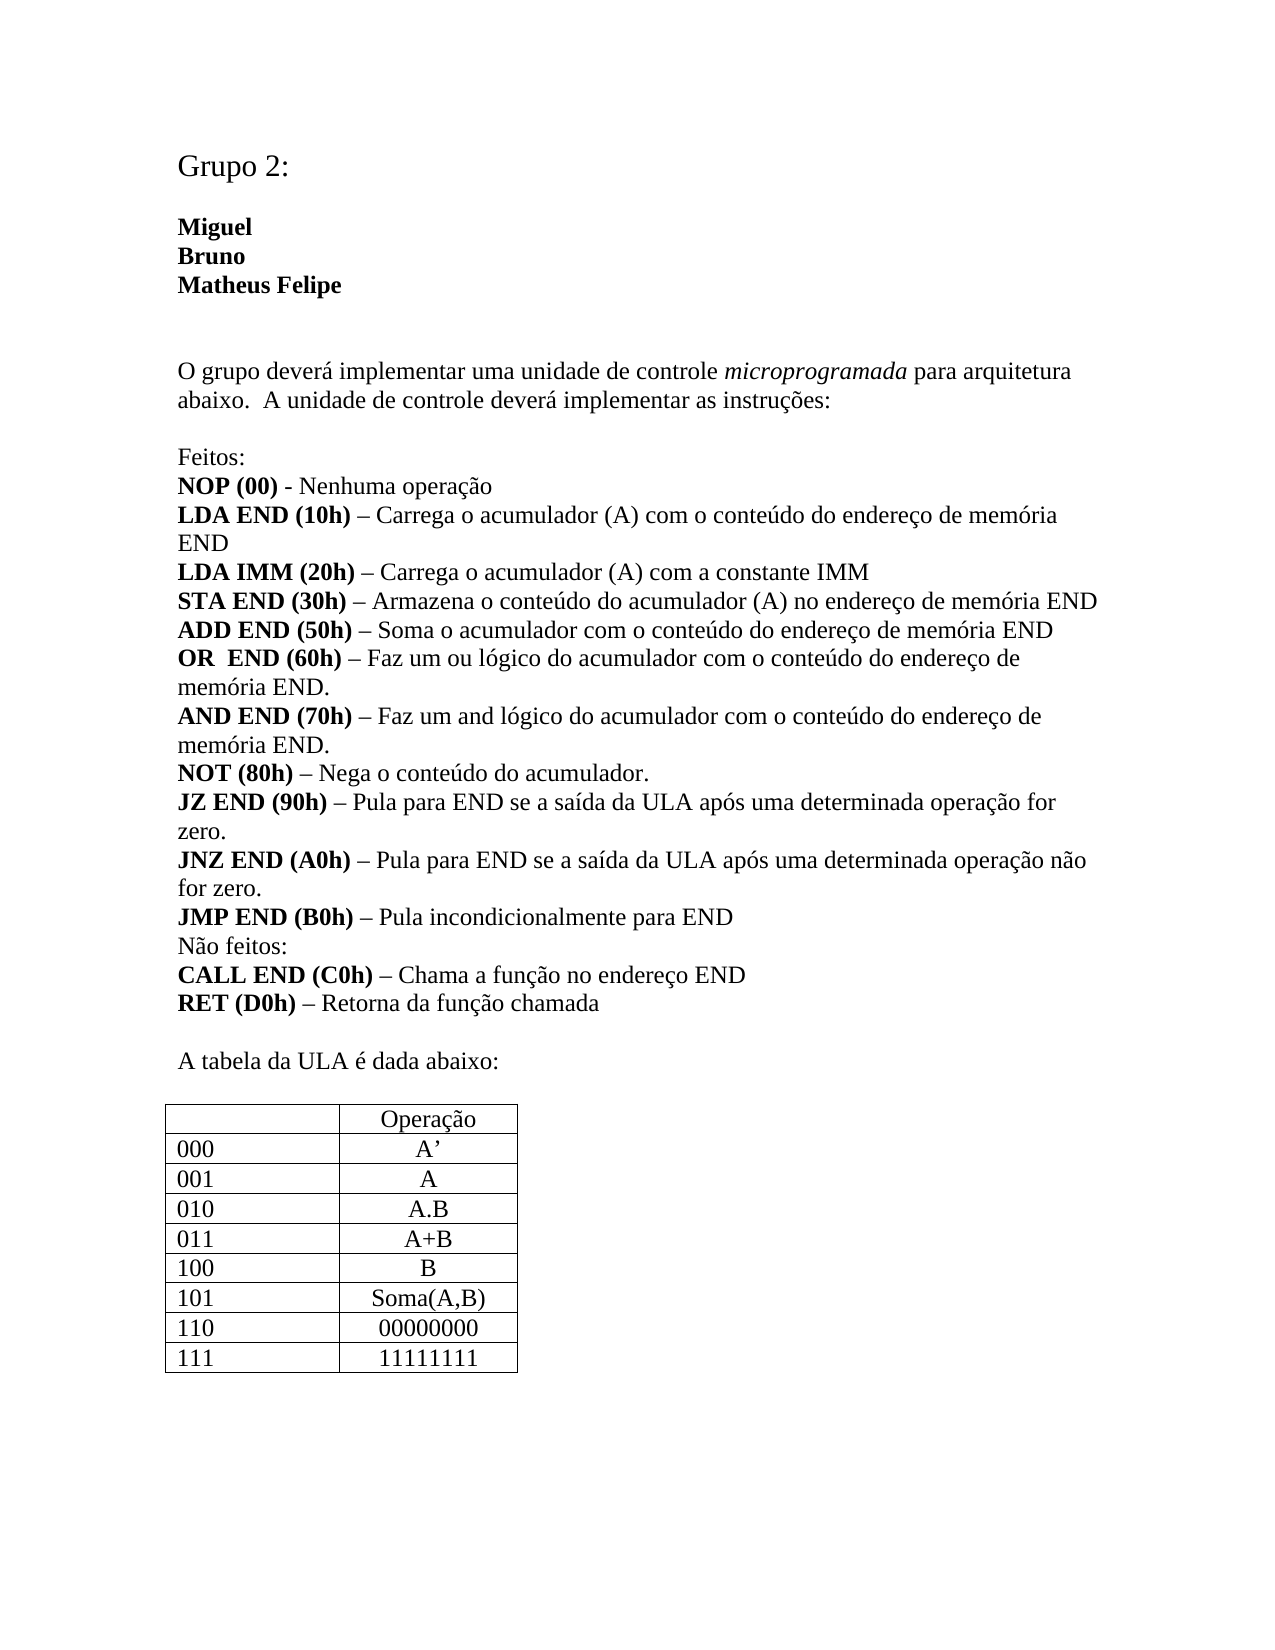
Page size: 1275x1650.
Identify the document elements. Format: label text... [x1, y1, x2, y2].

text CALL END (C0h) – Chama a função no endereço END [177, 960, 1098, 988]
table_cell 010 [166, 1194, 339, 1223]
table_cell 001 [166, 1164, 339, 1193]
text Grupo 2: [177, 148, 1098, 183]
table_cell 101 [166, 1283, 339, 1312]
table_cell 00000000 [340, 1313, 517, 1342]
text LDA END (10h) – Carrega o acumulador (A) com o conteúdo do endereço de memória END [177, 500, 1098, 557]
text Miguel [177, 212, 1098, 241]
table_cell 000 [166, 1134, 339, 1163]
text ADD END (50h) – Soma o acumulador com o conteúdo do endereço de memória END [177, 615, 1098, 643]
table_cell 100 [166, 1254, 339, 1282]
table_cell Soma(A,B) [340, 1283, 517, 1312]
text Bruno [177, 241, 1098, 270]
text Não feitos: [177, 931, 1098, 960]
table_cell B [340, 1254, 517, 1282]
table_cell A’ [340, 1134, 517, 1163]
text Matheus Felipe [177, 270, 1098, 298]
table_cell 110 [166, 1313, 339, 1342]
text JZ END (90h) – Pula para END se a saída da ULA após uma determinada operação for zero. [177, 787, 1098, 845]
text JNZ END (A0h) – Pula para END se a saída da ULA após uma determinada operação não for zero. [177, 845, 1098, 902]
text STA END (30h) – Armazena o conteúdo do acumulador (A) no endereço de memória END [177, 586, 1098, 615]
text RET (D0h) – Retorna da função chamada [177, 988, 1098, 1017]
table_cell 011 [166, 1224, 339, 1252]
text JMP END (B0h) – Pula incondicionalmente para END [177, 902, 1098, 931]
text OR END (60h) – Faz um ou lógico do acumulador com o conteúdo do endereço de memória END. [177, 643, 1098, 701]
table_cell A.B [340, 1194, 517, 1223]
table_header Operação [340, 1105, 517, 1133]
text NOT (80h) – Nega o conteúdo do acumulador. [177, 758, 1098, 787]
text A tabela da ULA é dada abaixo: [177, 1046, 1098, 1075]
text NOP (00) - Nenhuma operação [177, 471, 1098, 500]
table_cell 111 [166, 1343, 339, 1372]
table_cell 11111111 [340, 1343, 517, 1372]
table_cell A [340, 1164, 517, 1193]
text O grupo deverá implementar uma unidade de controle microprogramada para arquitetura abaixo. A unidade de controle deverá implementar as instruções: [177, 356, 1098, 413]
table_header [166, 1105, 339, 1133]
table_cell A+B [340, 1224, 517, 1252]
text AND END (70h) – Faz um and lógico do acumulador com o conteúdo do endereço de memória END. [177, 701, 1098, 758]
text Feitos: [177, 442, 1098, 471]
text LDA IMM (20h) – Carrega o acumulador (A) com a constante IMM [177, 557, 1098, 586]
